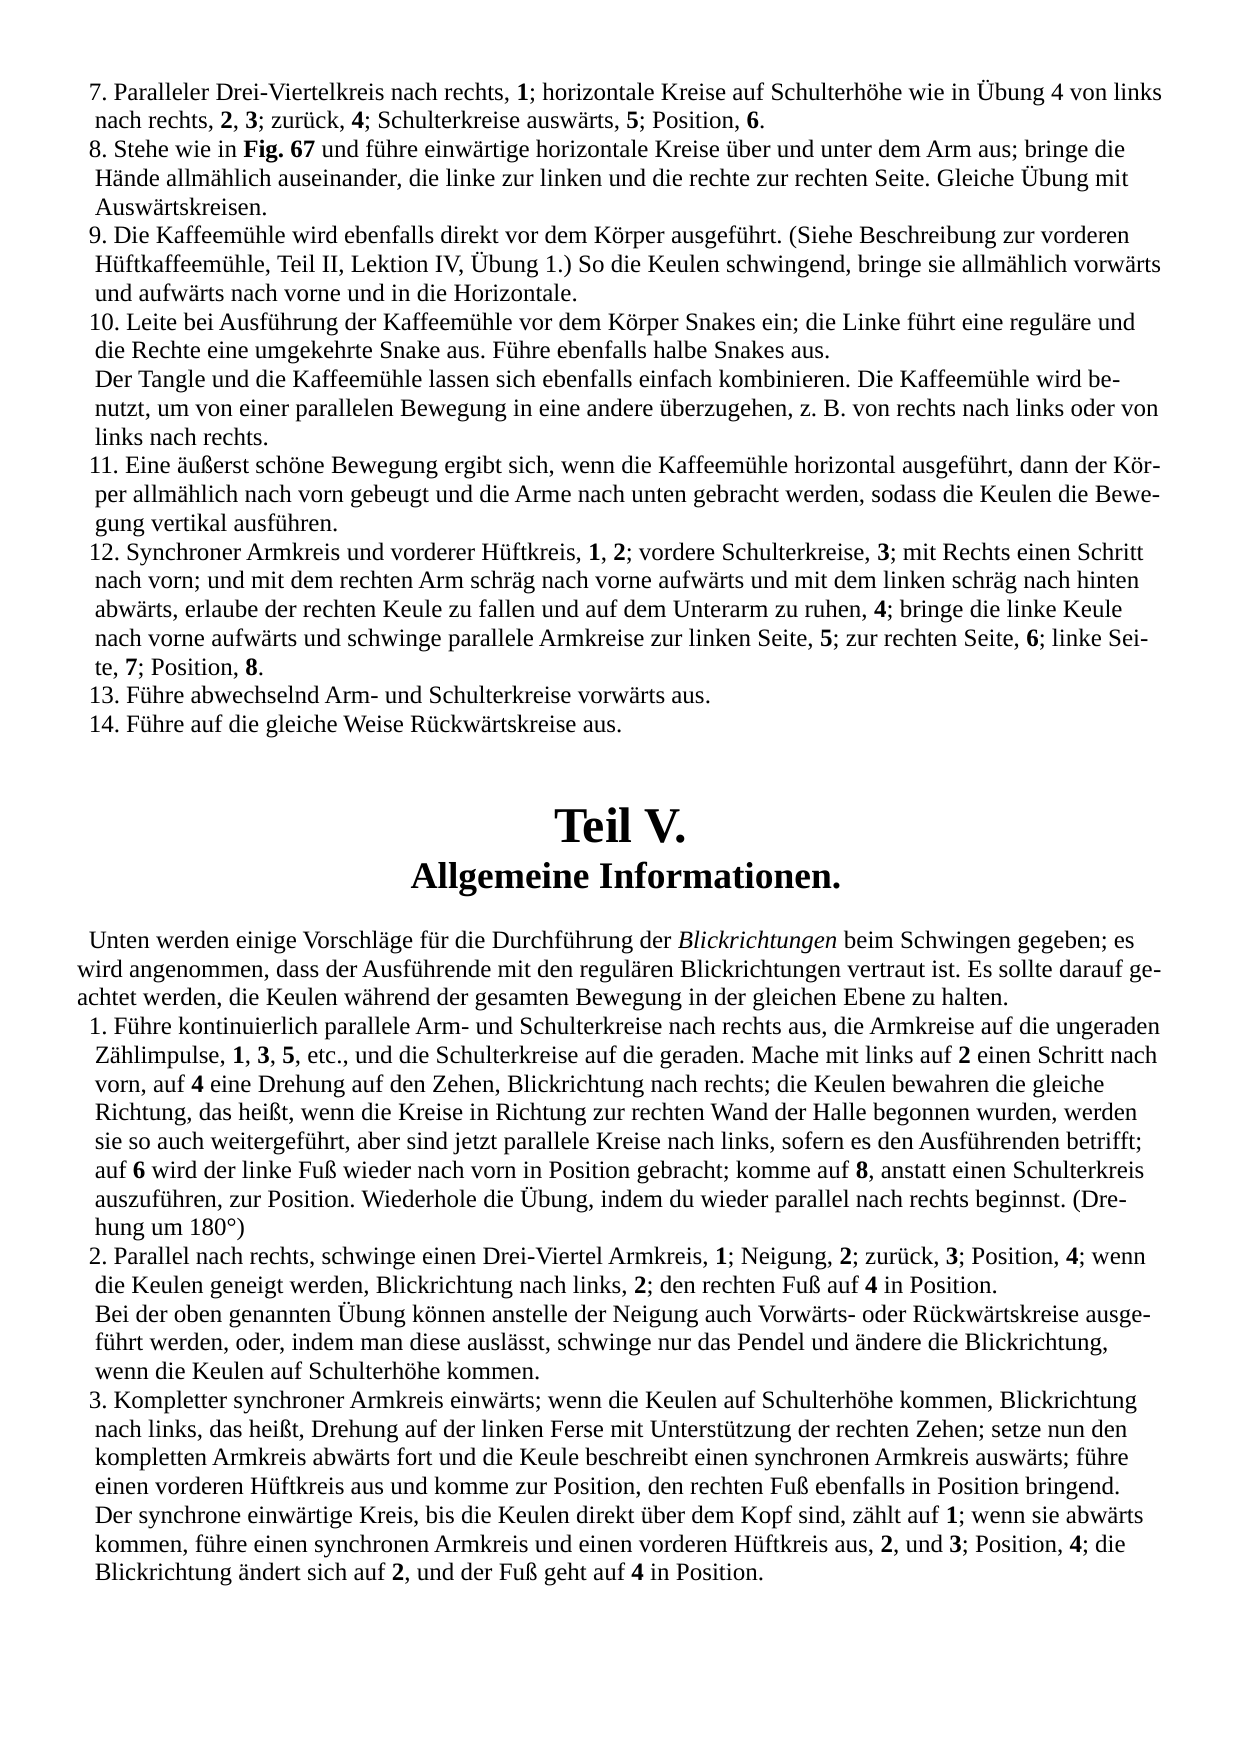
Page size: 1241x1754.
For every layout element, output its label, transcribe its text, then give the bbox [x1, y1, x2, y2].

list Parallel nach rechts, schwinge einen Drei-Viertel Armkreis, 1; Neigung, 2; zurück, 3; Position, 4; wenn die Keulen geneigt werden, Blickrichtung nach links, 2; den rechten Fuß auf 4 in Position. Bei der oben genannten Übung können anstelle der Neigung auch Vorwärts- oder Rückwärtskreise ausge­führt werden, oder, indem man diese auslässt, schwinge nur das Pendel und ändere die Blickrichtung, wenn die Keulen auf Schulterhöhe kommen. [77, 1241, 1163, 1385]
list Führe abwechselnd Arm- und Schulterkreise vorwärts aus. [77, 681, 1163, 709]
list Kompletter synchroner Armkreis einwärts; wenn die Keulen auf Schulterhöhe kommen, Blickrichtung nach links, das heißt, Drehung auf der linken Ferse mit Unterstützung der rechten Zehen; setze nun den kompletten Armkreis abwärts fort und die Keule beschreibt einen synchronen Armkreis auswärts; führe einen vorderen Hüftkreis aus und komme zur Position, den rechten Fuß ebenfalls in Position bringend. Der synchrone einwärtige Kreis, bis die Keulen direkt über dem Kopf sind, zählt auf 1; wenn sie abwärts kommen, führe einen synchronen Armkreis und einen vorderen Hüftkreis aus, 2, und 3; Position, 4; die Blickrichtung ändert sich auf 2, und der Fuß geht auf 4 in Position. [77, 1385, 1163, 1644]
list Leite bei Ausführung der Kaffeemühle vor dem Körper Snakes ein; die Linke führt eine reguläre und die Rechte eine umgekehrte Snake aus. Führe ebenfalls halbe Snakes aus. Der Tangle und die Kaffeemühle lassen sich ebenfalls einfach kombinieren. Die Kaffeemühle wird be­nutzt, um von einer parallelen Bewegung in eine andere überzugehen, z. B. von rechts nach links oder von links nach rechts. [77, 307, 1163, 451]
list Führe kontinuierlich parallele Arm- und Schulterkreise nach rechts aus, die Armkreise auf die ungeraden Zählimpulse, 1, 3, 5, etc., und die Schulterkreise auf die geraden. Mache mit links auf 2 einen Schritt nach vorn, auf 4 eine Drehung auf den Zehen, Blickrichtung nach rechts; die Keulen bewahren die gleiche Richtung, das heißt, wenn die Kreise in Richtung zur rechten Wand der Halle begonnen wurden, werden sie so auch weitergeführt, aber sind jetzt parallele Kreise nach links, sofern es den Ausführenden betrifft; auf 6 wird der linke Fuß wieder nach vorn in Position gebracht; komme auf 8, anstatt einen Schulterkreis auszuführen, zur Position. Wiederhole die Übung, indem du wieder parallel nach rechts beginnst. (Dre­hung um 180°) [77, 1011, 1163, 1241]
list Synchroner Armkreis und vorderer Hüftkreis, 1, 2; vordere Schulterkreise, 3; mit Rechts einen Schritt nach vorn; und mit dem rechten Arm schräg nach vorne aufwärts und mit dem linken schräg nach hinten abwärts, erlaube der rechten Keule zu fallen und auf dem Unterarm zu ruhen, 4; bringe die linke Keule nach vorne aufwärts und schwinge parallele Armkreise zur linken Seite, 5; zur rechten Seite, 6; linke Sei­te, 7; Position, 8. [77, 537, 1163, 681]
list Paralleler Drei-Viertelkreis nach rechts, 1; horizontale Kreise auf Schulterhöhe wie in Übung 4 von links nach rechts, 2, 3; zurück, 4; Schulterkreise auswärts, 5; Position, 6. [77, 77, 1163, 134]
text Teil V. [77, 767, 1163, 853]
list Die Kaffeemühle wird ebenfalls direkt vor dem Körper ausgeführt. (Siehe Beschreibung zur vorderen Hüftkaffeemühle, Teil II, Lektion IV, Übung 1.) So die Keulen schwingend, bringe sie allmählich vorwärts und aufwärts nach vorne und in die Horizontale. [77, 221, 1163, 307]
list Stehe wie in Fig. 67 und führe einwärtige horizontale Kreise über und unter dem Arm aus; bringe die Hände allmählich auseinander, die linke zur linken und die rechte zur rechten Seite. Gleiche Übung mit Auswärtskreisen. [77, 134, 1163, 221]
text Unten werden einige Vorschläge für die Durchführung der Blickrichtungen beim Schwingen gegeben; es wird angenommen, dass der Ausführende mit den regulären Blickrichtungen vertraut ist. Es sollte darauf ge­achtet werden, die Keulen während der gesamten Bewegung in der gleichen Ebene zu halten. [77, 925, 1163, 1011]
text Allgemeine Informationen. [77, 853, 1163, 896]
list Eine äußerst schöne Bewegung ergibt sich, wenn die Kaffeemühle horizontal ausgeführt, dann der Kör­per allmählich nach vorn gebeugt und die Arme nach unten gebracht werden, sodass die Keulen die Bewe­gung vertikal ausführen. [77, 451, 1163, 537]
list Führe auf die gleiche Weise Rückwärtskreise aus. [77, 709, 1163, 738]
